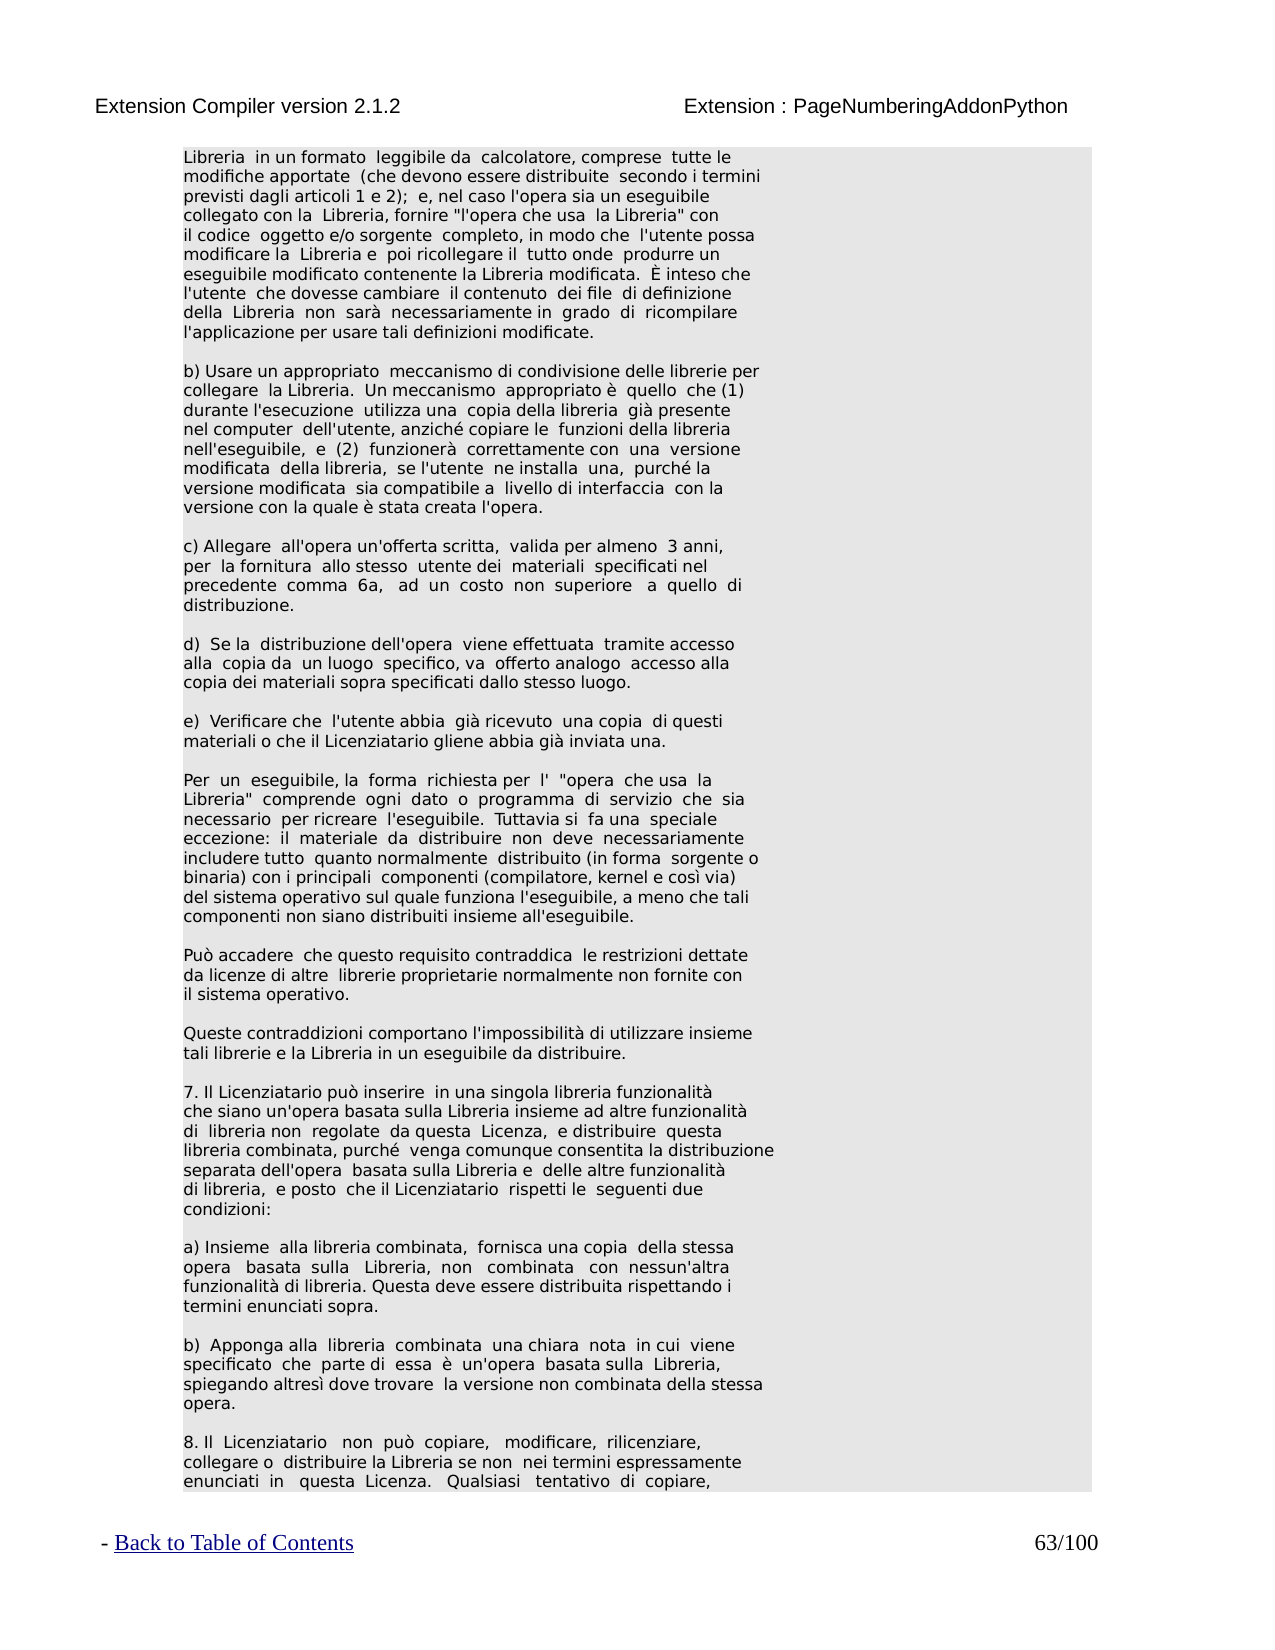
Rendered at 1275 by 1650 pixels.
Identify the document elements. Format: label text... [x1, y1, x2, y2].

text enunciati in questa Licenza. Qualsiasi tentativo di copiare, [183, 1472, 1092, 1492]
text d) Se la distribuzione dell'opera viene effettuata tramite accesso [183, 634, 1092, 654]
text b) Apponga alla libreria combinata una chiara nota in cui viene [183, 1336, 1092, 1355]
text b) Usare un appropriato meccanismo di condivisione delle librerie per [183, 362, 1092, 381]
text precedente comma 6a, ad un costo non superiore a quello di [183, 576, 1092, 596]
text funzionalità di libreria. Questa deve essere distribuita rispettando i [183, 1277, 1092, 1297]
text versione modificata sia compatibile a livello di interfaccia con la [183, 479, 1092, 498]
text collegato con la Libreria, fornire "l'opera che usa la Libreria" con [183, 206, 1092, 225]
text specificato che parte di essa è un'opera basata sulla Libreria, [183, 1355, 1092, 1375]
text tali librerie e la Libreria in un eseguibile da distribuire. [183, 1043, 1092, 1063]
text necessario per ricreare l'eseguibile. Tuttavia si fa una speciale [183, 810, 1092, 829]
text separata dell'opera basata sulla Libreria e delle altre funzionalità [183, 1160, 1092, 1180]
text 7. Il Licenziatario può inserire in una singola libreria funzionalità [183, 1082, 1092, 1102]
text a) Insieme alla libreria combinata, fornisca una copia della stessa [183, 1238, 1092, 1258]
text opera. [183, 1394, 1092, 1414]
text 8. Il Licenziatario non può copiare, modificare, rilicenziare, [183, 1433, 1092, 1453]
text durante l'esecuzione utilizza una copia della libreria già presente [183, 401, 1092, 420]
text e) Verificare che l'utente abbia già ricevuto una copia di questi [183, 712, 1092, 732]
text della Libreria non sarà necessariamente in grado di ricompilare [183, 303, 1092, 323]
text di libreria, e posto che il Licenziatario rispetti le seguenti due [183, 1180, 1092, 1199]
text da licenze di altre librerie proprietarie normalmente non fornite con [183, 966, 1092, 985]
text eccezione: il materiale da distribuire non deve necessariamente [183, 829, 1092, 849]
text Per un eseguibile, la forma richiesta per l' "opera che usa la [183, 771, 1092, 790]
text alla copia da un luogo specifico, va offerto analogo accesso alla [183, 654, 1092, 673]
text Libreria" comprende ogni dato o programma di servizio che sia [183, 790, 1092, 810]
text l'utente che dovesse cambiare il contenuto dei file di definizione [183, 284, 1092, 303]
text eseguibile modificato contenente la Libreria modificata. È inteso che [183, 264, 1092, 284]
text l'applicazione per usare tali definizioni modificate. [183, 323, 1092, 342]
text binaria) con i principali componenti (compilatore, kernel e così via) [183, 868, 1092, 888]
text nell'eseguibile, e (2) funzionerà correttamente con una versione [183, 440, 1092, 459]
text Libreria in un formato leggibile da calcolatore, comprese tutte le [183, 147, 1092, 167]
text opera basata sulla Libreria, non combinata con nessun'altra [183, 1258, 1092, 1277]
text il codice oggetto e/o sorgente completo, in modo che l'utente possa [183, 225, 1092, 245]
text materiali o che il Licenziatario gliene abbia già inviata una. [183, 732, 1092, 751]
text spiegando altresì dove trovare la versione non combinata della stessa [183, 1375, 1092, 1394]
text il sistema operativo. [183, 985, 1092, 1004]
text Queste contraddizioni comportano l'impossibilità di utilizzare insieme [183, 1024, 1092, 1043]
text collegare la Libreria. Un meccanismo appropriato è quello che (1) [183, 381, 1092, 401]
text c) Allegare all'opera un'offerta scritta, valida per almeno 3 anni, [183, 537, 1092, 557]
text che siano un'opera basata sulla Libreria insieme ad altre funzionalità [183, 1102, 1092, 1121]
text copia dei materiali sopra specificati dallo stesso luogo. [183, 673, 1092, 693]
text modificata della libreria, se l'utente ne installa una, purché la [183, 459, 1092, 479]
text versione con la quale è stata creata l'opera. [183, 498, 1092, 518]
text includere tutto quanto normalmente distribuito (in forma sorgente o [183, 849, 1092, 868]
text Può accadere che questo requisito contraddica le restrizioni dettate [183, 946, 1092, 966]
text termini enunciati sopra. [183, 1297, 1092, 1316]
text modifiche apportate (che devono essere distribuite secondo i termini [183, 167, 1092, 186]
text nel computer dell'utente, anziché copiare le funzioni della libreria [183, 420, 1092, 440]
text libreria combinata, purché venga comunque consentita la distribuzione [183, 1141, 1092, 1160]
text modificare la Libreria e poi ricollegare il tutto onde produrre un [183, 245, 1092, 264]
text collegare o distribuire la Libreria se non nei termini espressamente [183, 1453, 1092, 1472]
text previsti dagli articoli 1 e 2); e, nel caso l'opera sia un eseguibile [183, 186, 1092, 206]
text distribuzione. [183, 596, 1092, 615]
text per la fornitura allo stesso utente dei materiali specificati nel [183, 557, 1092, 576]
text condizioni: [183, 1199, 1092, 1219]
text del sistema operativo sul quale funziona l'eseguibile, a meno che tali [183, 888, 1092, 907]
text componenti non siano distribuiti insieme all'eseguibile. [183, 907, 1092, 927]
text di libreria non regolate da questa Licenza, e distribuire questa [183, 1121, 1092, 1141]
